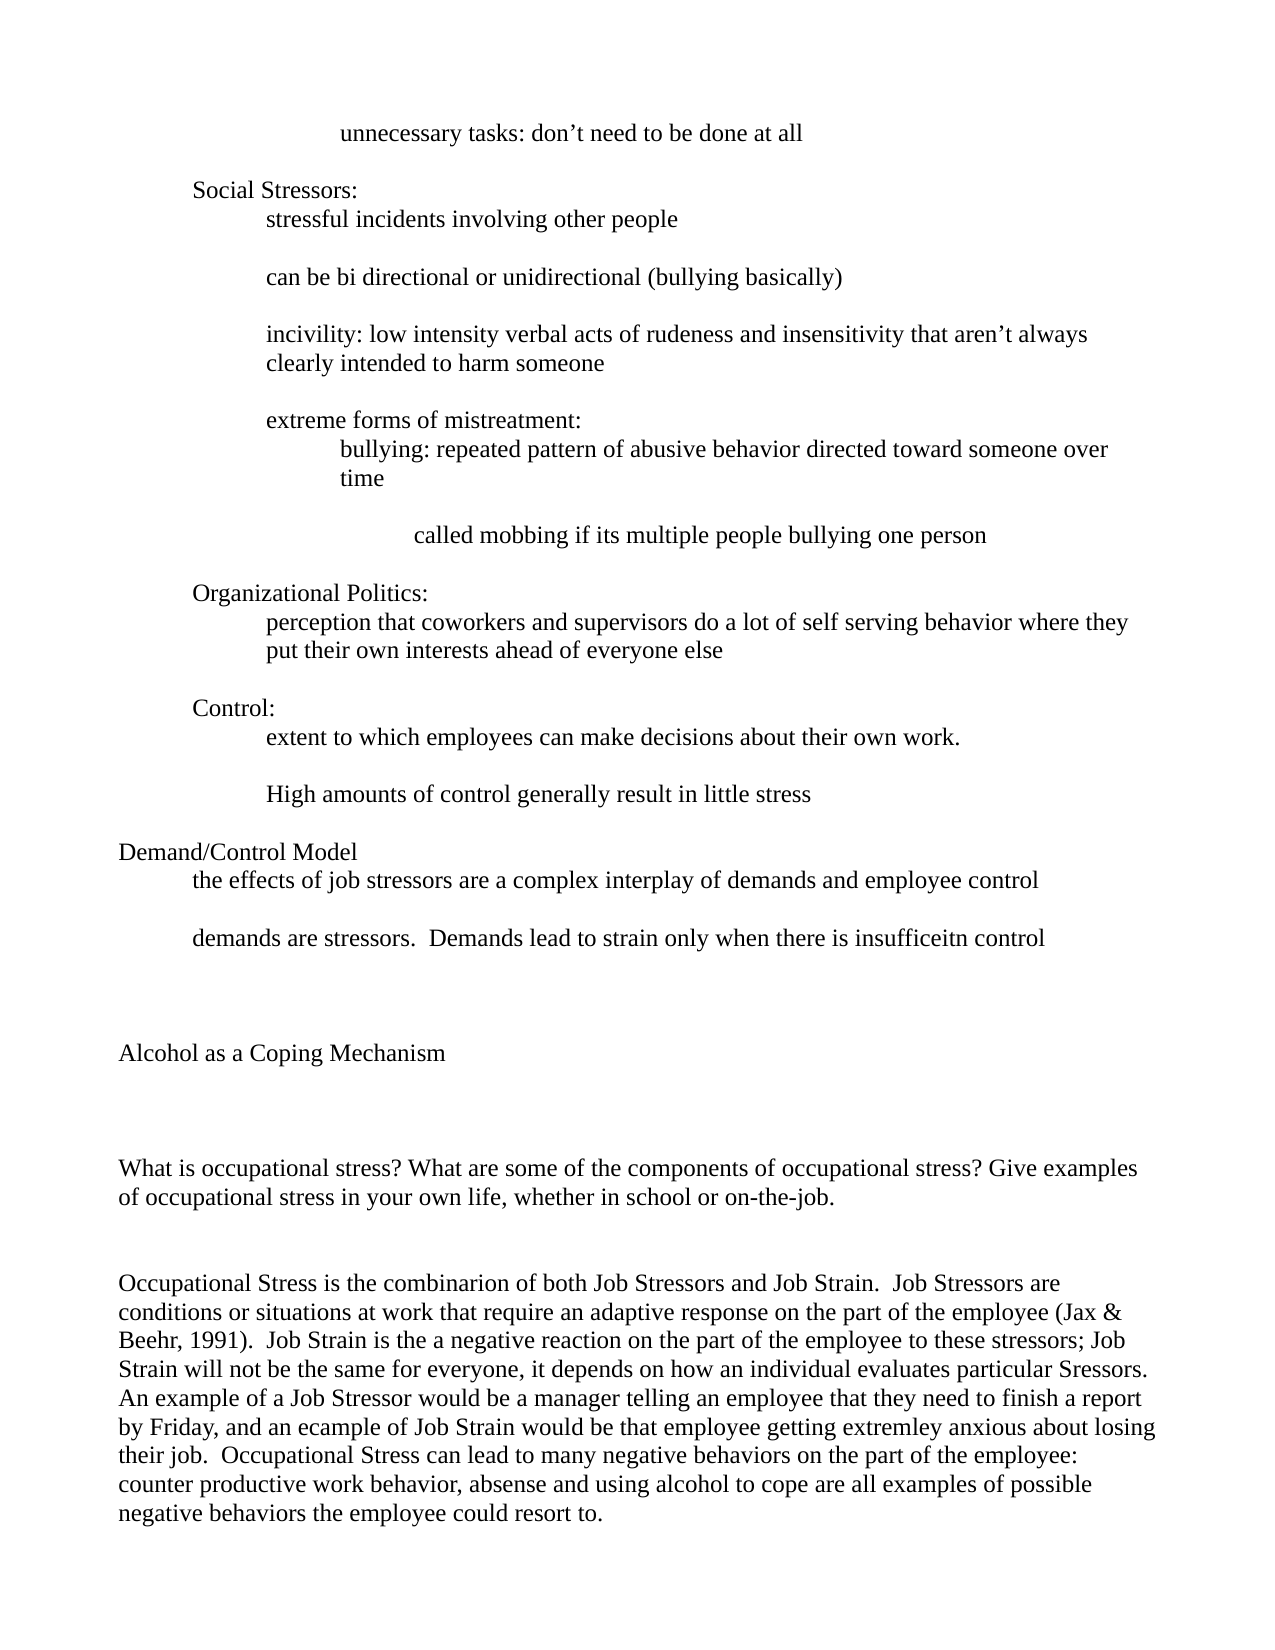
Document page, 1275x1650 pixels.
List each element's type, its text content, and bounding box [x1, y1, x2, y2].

text can be bi directional or unidirectional (bullying basically) [266, 262, 1157, 291]
text incivility: low intensity verbal acts of rudeness and insensitivity that aren’t always clearly intended to harm someone [266, 319, 1157, 377]
text the effects of job stressors are a complex interplay of demands and employee control [192, 866, 1157, 894]
text bullying: repeated pattern of abusive behavior directed toward someone over time [340, 434, 1157, 492]
text Organizational Politics: [192, 578, 1157, 607]
text Occupational Stress is the combinarion of both Job Stressors and Job Strain. Job Stressors are conditions or situations at work that require an adaptive response on the part of the employee (Jax & Beehr, 1991). Job Strain is the a negative reaction on the part of the employee to these stressors; Job Strain will not be the same for everyone, it depends on how an individual evaluates particular Sressors. An example of a Job Stressor would be a manager telling an employee that they need to finish a report by Friday, and an ecample of Job Strain would be that employee getting extremley anxious about losing their job. Occupational Stress can lead to many negative behaviors on the part of the employee: counter productive work behavior, absense and using alcohol to cope are all examples of possible negative behaviors the employee could resort to. [118, 1268, 1157, 1527]
text called mobbing if its multiple people bullying one person [413, 521, 1157, 549]
text Alcohol as a Coping Mechanism [118, 1038, 1157, 1067]
text extreme forms of mistreatment: [266, 406, 1157, 434]
text Demand/Control Model [118, 837, 1157, 866]
text stressful incidents involving other people [266, 204, 1157, 233]
text Control: [192, 693, 1157, 722]
text extent to which employees can make decisions about their own work. [266, 722, 1157, 751]
text High amounts of control generally result in little stress [266, 779, 1157, 808]
text demands are stressors. Demands lead to strain only when there is insufficeitn control [192, 923, 1157, 952]
text perception that coworkers and supervisors do a lot of self serving behavior where they put their own interests ahead of everyone else [266, 607, 1157, 664]
text Social Stressors: [192, 176, 1157, 204]
text What is occupational stress? What are some of the components of occupational stress? Give examples of occupational stress in your own life, whether in school or on-the-job. [118, 1153, 1157, 1211]
text unnecessary tasks: don’t need to be done at all [340, 118, 1157, 147]
